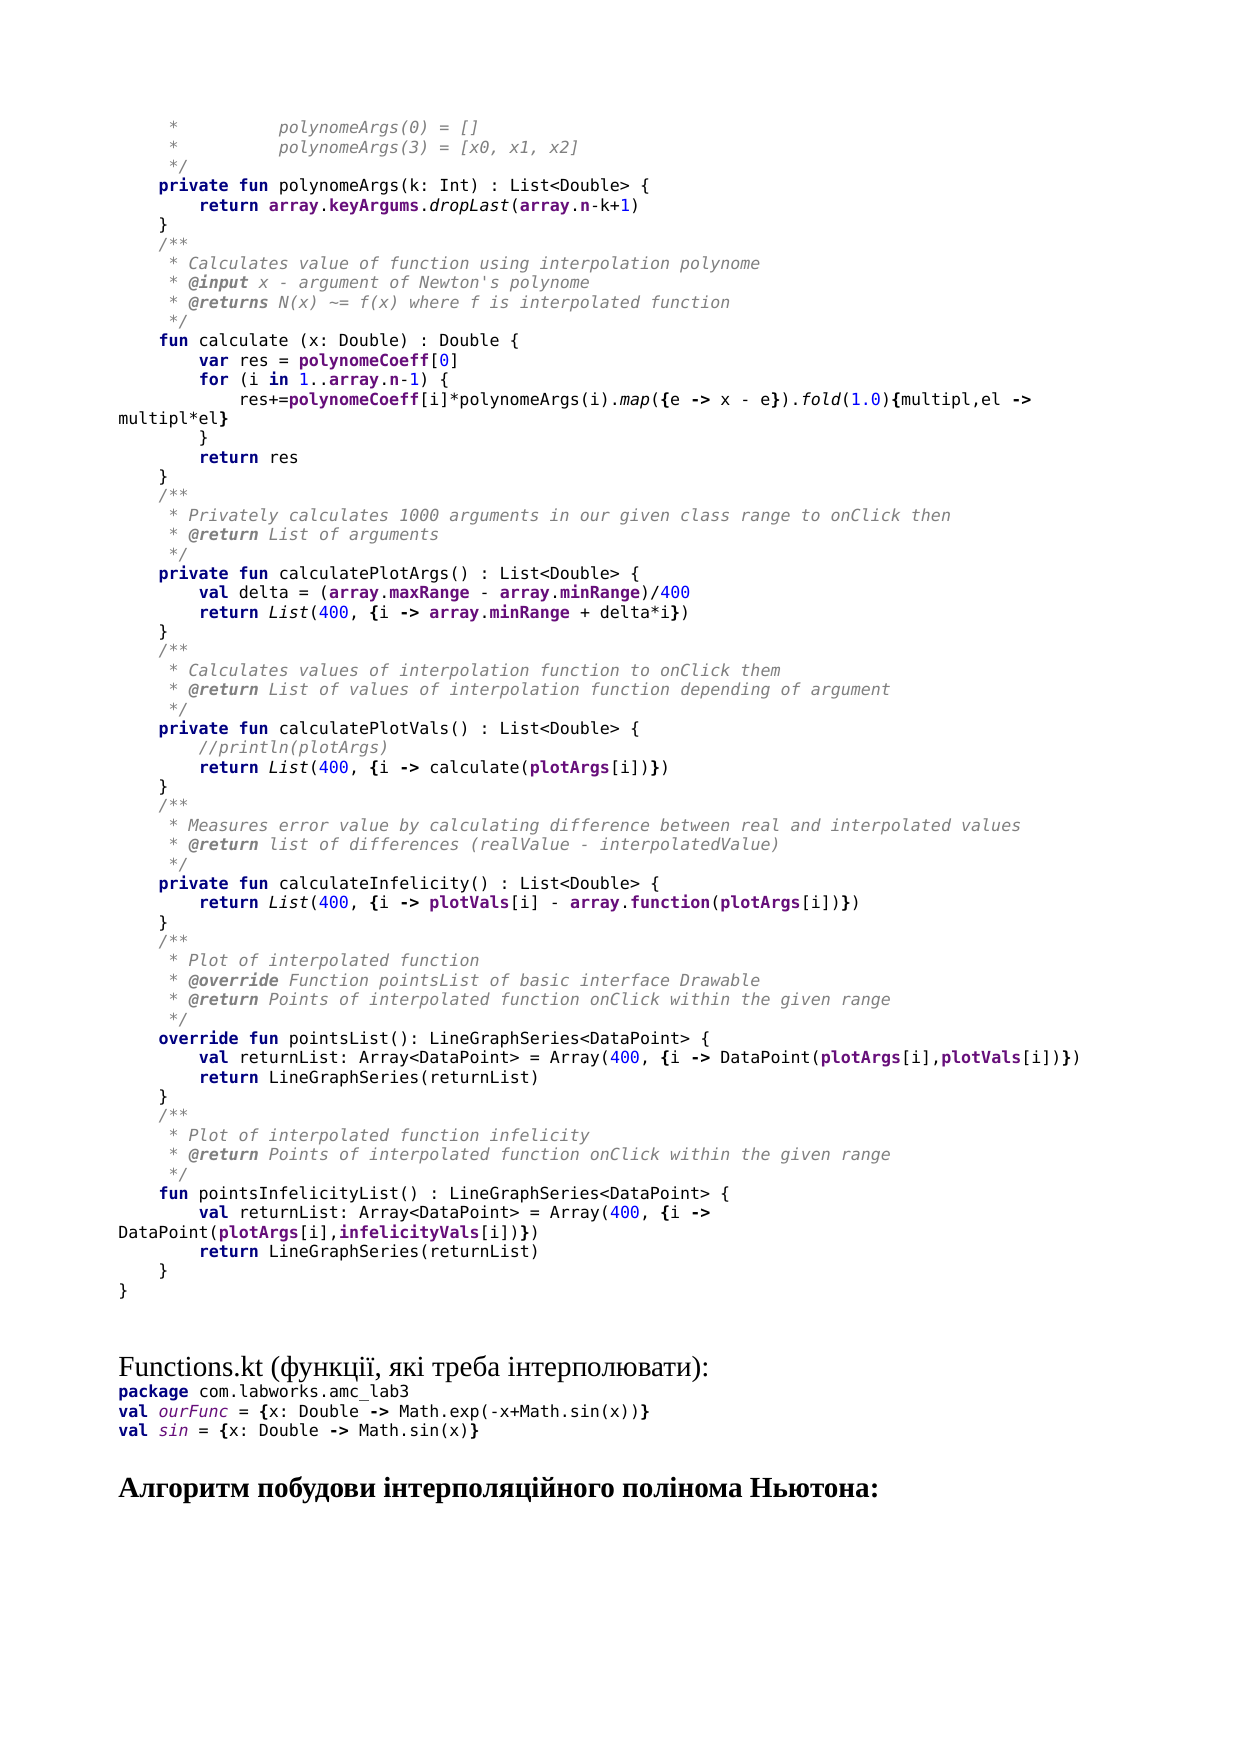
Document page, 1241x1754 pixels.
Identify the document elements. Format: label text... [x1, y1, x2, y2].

text for (i in 1..array.n-1) { [118, 370, 1122, 389]
text /** [118, 932, 1122, 951]
text } [118, 428, 1122, 447]
text } [118, 912, 1122, 932]
text */ [118, 544, 1122, 564]
text * polynomeArgs(3) = [x0, x1, x2] [118, 137, 1122, 157]
text } [118, 777, 1122, 796]
text } [118, 215, 1122, 234]
text Алгоритм побудови інтерполяційного полінома Ньютона: [118, 1470, 1122, 1503]
text fun calculate (x: Double) : Double { [118, 331, 1122, 351]
text * Privately calculates 1000 arguments in our given class range to onClick then [118, 506, 1122, 525]
text */ [118, 854, 1122, 874]
text private fun polynomeArgs(k: Int) : List<Double> { [118, 176, 1122, 196]
text return LineGraphSeries(returnList) [118, 1242, 1122, 1261]
text private fun calculatePlotArgs() : List<Double> { [118, 564, 1122, 583]
text return LineGraphSeries(returnList) [118, 1067, 1122, 1087]
text * @override Function pointsList of basic interface Drawable [118, 971, 1122, 990]
text return List(400, {i -> array.minRange + delta*i}) [118, 602, 1122, 622]
text //println(plotArgs) [118, 738, 1122, 757]
text * Measures error value by calculating difference between real and interpolated values [118, 816, 1122, 835]
text /** [118, 486, 1122, 506]
text * @return list of differences (realValue - interpolatedValue) [118, 835, 1122, 854]
text */ [118, 157, 1122, 176]
text } [118, 1261, 1122, 1281]
text return List(400, {i -> plotVals[i] - array.function(plotArgs[i])}) [118, 893, 1122, 912]
text * Plot of interpolated function infelicity [118, 1126, 1122, 1145]
text fun pointsInfelicityList() : LineGraphSeries<DataPoint> { [118, 1184, 1122, 1203]
text } [118, 467, 1122, 486]
text * polynomeArgs(0) = [] [118, 118, 1122, 137]
text Funсtions.kt (функції, які треба інтерполювати): [118, 1349, 1122, 1382]
text val delta = (array.maxRange - array.minRange)/400 [118, 583, 1122, 602]
text package com.labworks.amc_lab3 [118, 1382, 1122, 1402]
text } [118, 1087, 1122, 1106]
text return List(400, {i -> calculate(plotArgs[i])}) [118, 757, 1122, 777]
text val returnList: Array<DataPoint> = Array(400, {i -> DataPoint(plotArgs[i],infelicityVals[i])}) [118, 1203, 1122, 1242]
text * @return Points of interpolated function onClick within the given range [118, 990, 1122, 1009]
text */ [118, 312, 1122, 331]
text var res = polynomeCoeff[0] [118, 351, 1122, 370]
text } [118, 622, 1122, 641]
text val sin = {x: Double -> Math.sin(x)} [118, 1421, 1122, 1441]
text return res [118, 447, 1122, 467]
text private fun calculatePlotVals() : List<Double> { [118, 719, 1122, 738]
text * @return Points of interpolated function onClick within the given range [118, 1145, 1122, 1164]
text val ourFunc = {x: Double -> Math.exp(-x+Math.sin(x))} [118, 1402, 1122, 1421]
text /** [118, 1106, 1122, 1126]
text /** [118, 796, 1122, 816]
text */ [118, 1009, 1122, 1029]
text } [118, 1281, 1122, 1300]
text * @input x - argument of Newton's polynome [118, 273, 1122, 292]
text * @returns N(x) ~= f(x) where f is interpolated function [118, 292, 1122, 312]
text */ [118, 1164, 1122, 1184]
text * @return List of arguments [118, 525, 1122, 544]
text * Plot of interpolated function [118, 951, 1122, 971]
text * @return List of values of interpolation function depending of argument [118, 680, 1122, 699]
text */ [118, 699, 1122, 719]
text val returnList: Array<DataPoint> = Array(400, {i -> DataPoint(plotArgs[i],plotVals[i])}) [118, 1048, 1122, 1067]
text * Calculates value of function using interpolation polynome [118, 254, 1122, 273]
text /** [118, 641, 1122, 661]
text override fun pointsList(): LineGraphSeries<DataPoint> { [118, 1029, 1122, 1048]
text /** [118, 234, 1122, 254]
text res+=polynomeCoeff[i]*polynomeArgs(i).map({e -> x - e}).fold(1.0){multipl,el -> multipl*el} [118, 389, 1122, 428]
text return array.keyArgums.dropLast(array.n-k+1) [118, 196, 1122, 215]
text private fun calculateInfelicity() : List<Double> { [118, 874, 1122, 893]
text * Calculates values of interpolation function to onClick them [118, 661, 1122, 680]
